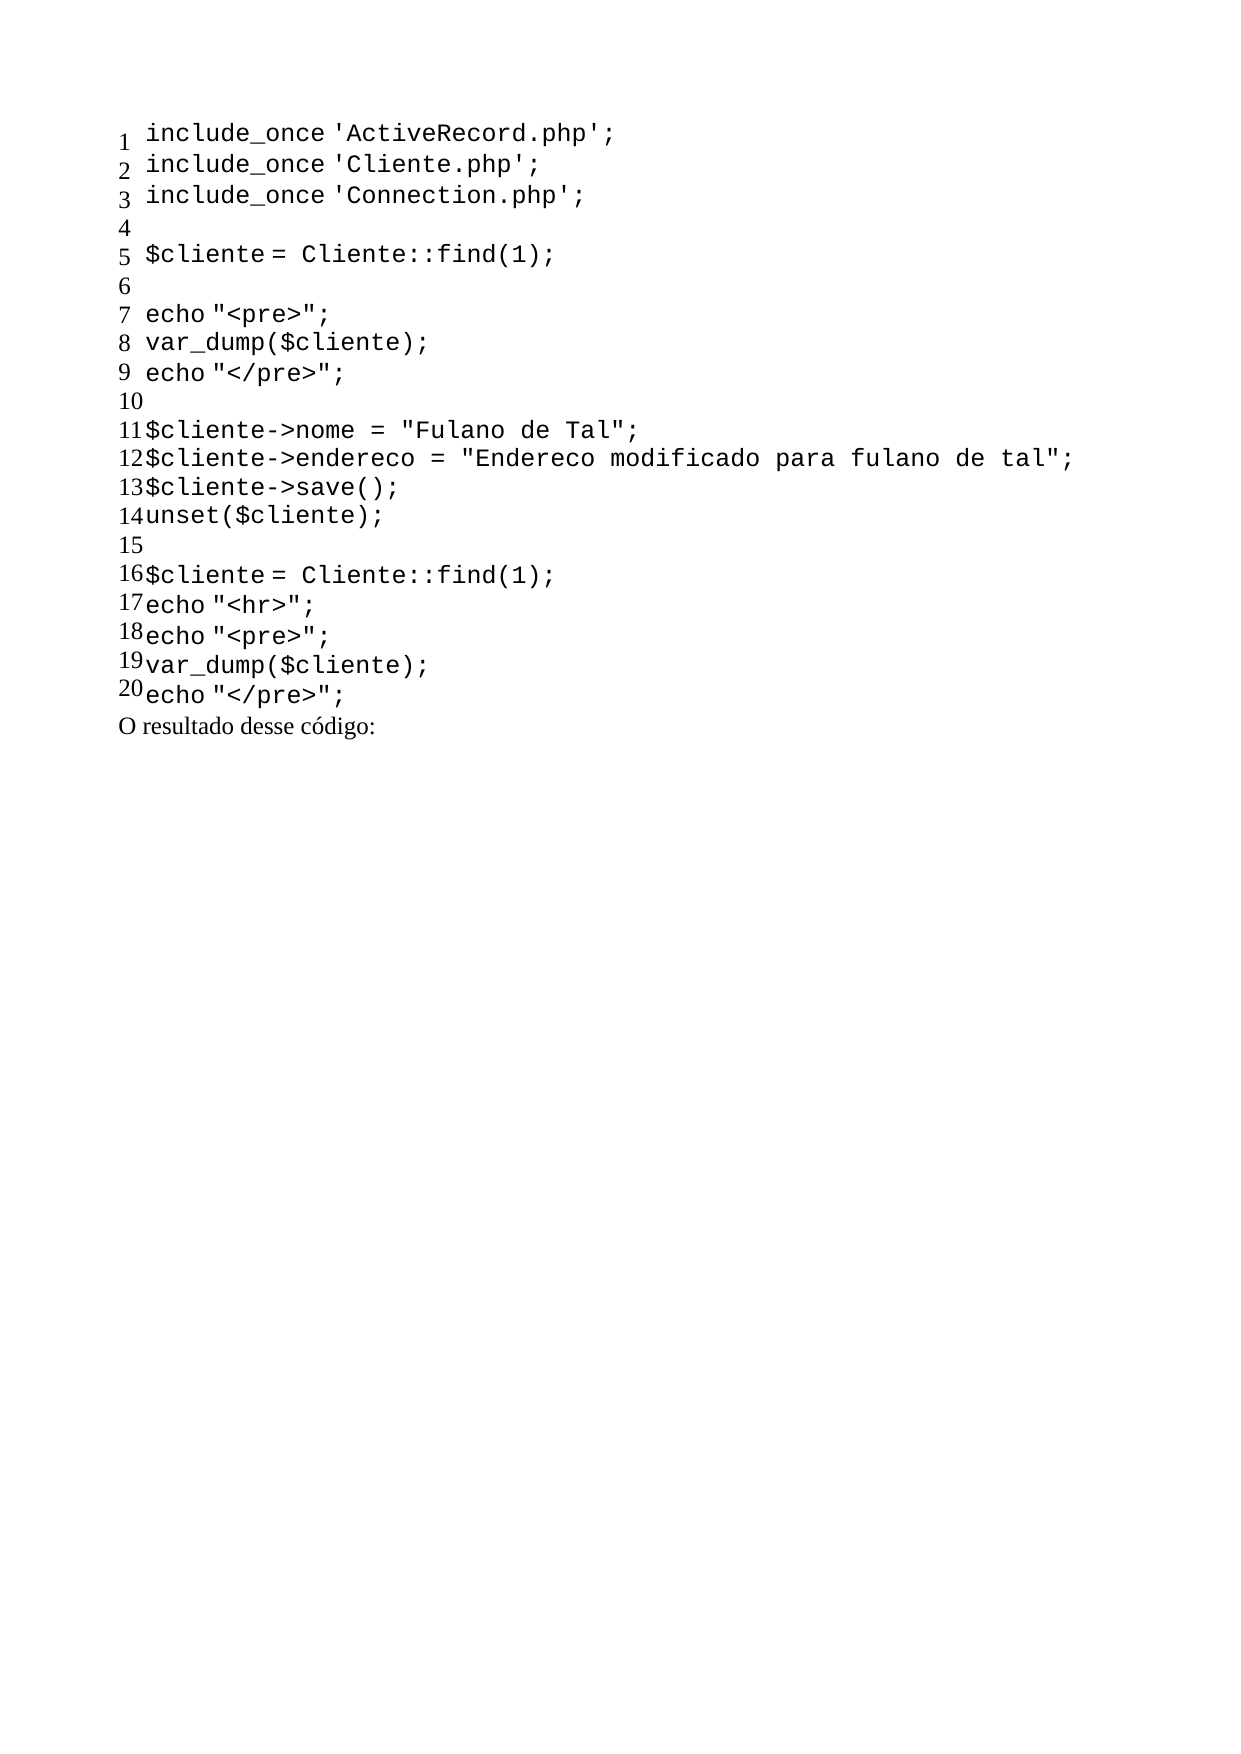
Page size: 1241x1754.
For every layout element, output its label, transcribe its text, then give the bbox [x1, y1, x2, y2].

table_header include_once 'ActiveRecord.php'; include_once 'Cliente.php'; include_once 'Connection.php'; $cliente = Cliente::find(1); echo "<pre>"; var_dump($cliente); echo "</pre>"; $cliente->nome = "Fulano de Tal"; $cliente->endereco = "Endereco modificado para fulano de tal"; $cliente->save(); unset($cliente); $cliente = Cliente::find(1); echo "<hr>"; echo "<pre>"; var_dump($cliente); echo "</pre>"; [145, 118, 1087, 711]
text O resultado desse código: [118, 711, 1122, 740]
table_header 1 2 3 4 5 6 7 8 9 10 11 12 13 14 15 16 17 18 19 20 [118, 118, 145, 711]
